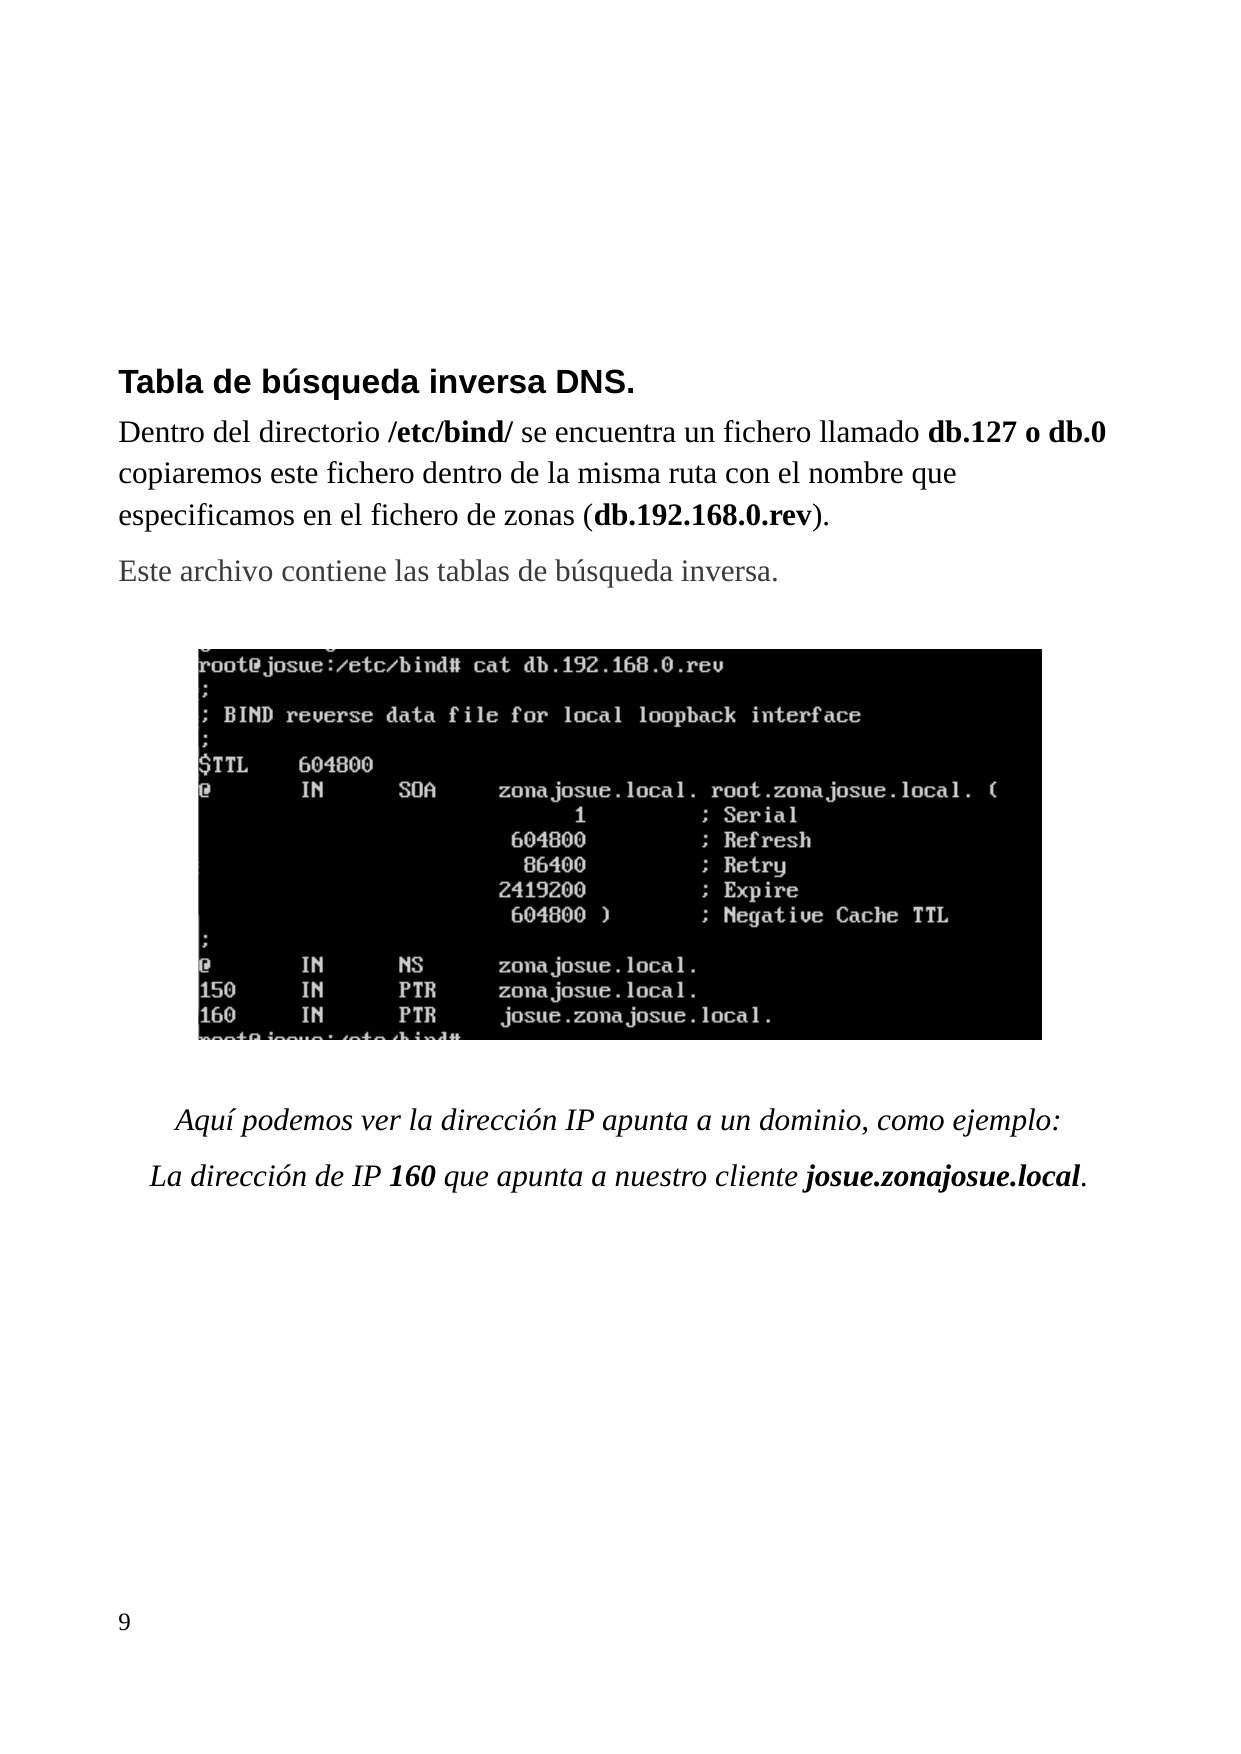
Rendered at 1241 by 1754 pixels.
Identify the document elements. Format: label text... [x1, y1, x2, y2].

text Dentro del directorio /etc/bind/ se encuentra un fichero llamado db.127 o db.0 copiaremos este fichero dentro de la misma ruta con el nombre que especificamos en el fichero de zonas (db.192.168.0.rev). [118, 413, 1122, 532]
text Aquí podemos ver la dirección IP apunta a un dominio, como ejemplo: [118, 1101, 1122, 1137]
text La dirección de IP 160 que apunta a nuestro cliente josue.zonajosue.local. [118, 1157, 1122, 1193]
text Este archivo contiene las tablas de búsqueda inversa. [118, 552, 1122, 588]
subtitle Tabla de búsqueda inversa DNS. [118, 362, 1122, 401]
picture [198, 649, 1042, 1040]
